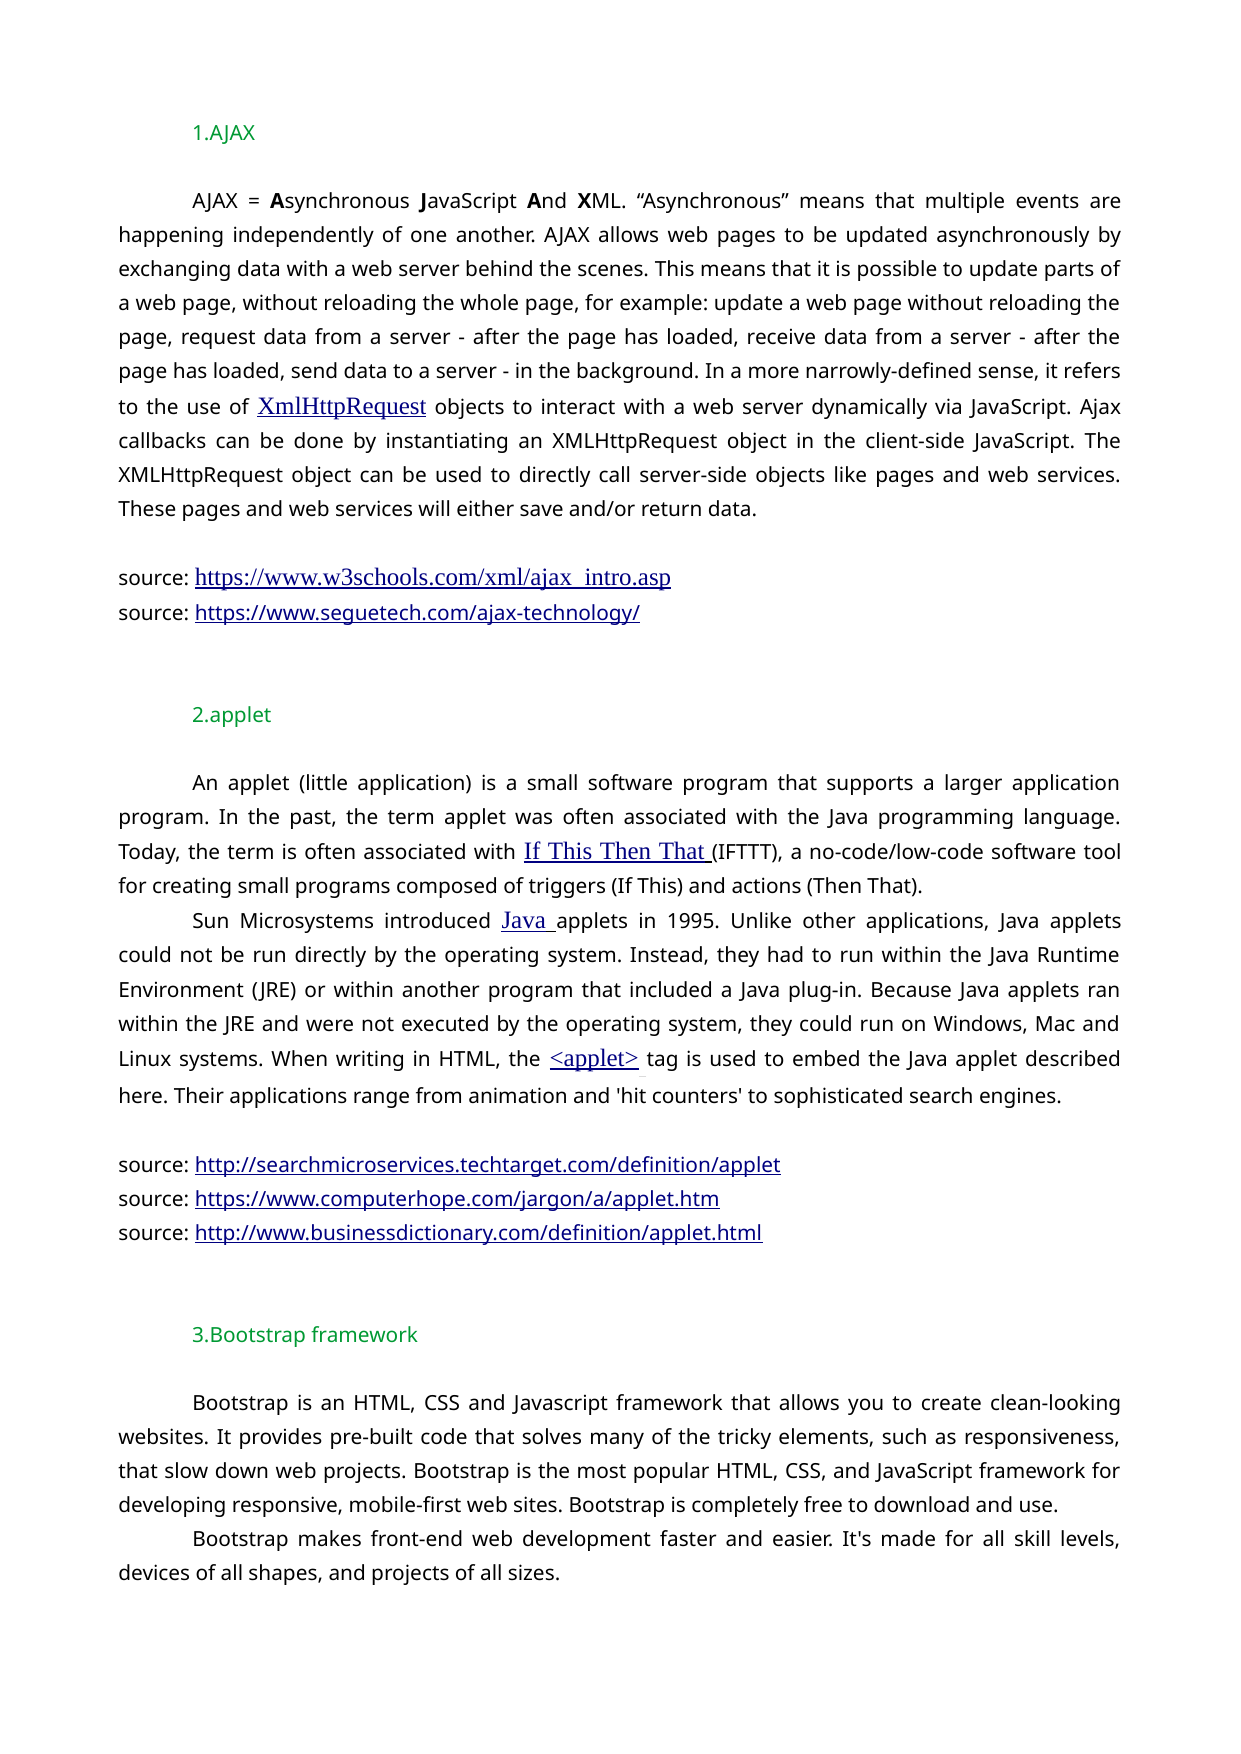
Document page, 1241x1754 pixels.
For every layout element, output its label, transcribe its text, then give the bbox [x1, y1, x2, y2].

text An applet (little application) is a small software program that supports a larger application program. In the past, the term applet was often associated with the Java programming language. Today, the term is often associated with If This Then That (IFTTT), a no-code/low-code software tool for creating small programs composed of triggers (If This) and actions (Then That). [118, 768, 1122, 900]
text Sun Microsystems introduced Java applets in 1995. Unlike other applications, Java applets could not be run directly by the operating system. Instead, they had to run within the Java Runtime Environment (JRE) or within another program that included a Java plug-in. Because Java applets ran within the JRE and were not executed by the operating system, they could run on Windows, Mac and Linux systems. When writing in HTML, the <applet> tag is used to embed the Java applet described here. Their applications range from animation and 'hit counters' to sophisticated search engines. [118, 906, 1122, 1110]
text source: https://www.seguetech.com/ajax-technology/ [118, 598, 1122, 626]
list applet [118, 700, 1122, 728]
text source: http://www.businessdictionary.com/definition/applet.html [118, 1218, 1122, 1246]
text source: https://www.computerhope.com/jargon/a/applet.htm [118, 1184, 1122, 1212]
list AJAX [118, 118, 1122, 147]
text source: https://www.w3schools.com/xml/ajax_intro.asp [118, 562, 1122, 592]
text source: http://searchmicroservices.techtarget.com/definition/applet [118, 1150, 1122, 1178]
text Bootstrap is an HTML, CSS and Javascript framework that allows you to create clean-looking websites. It provides pre-built code that solves many of the tricky elements, such as responsiveness, that slow down web projects. Bootstrap is the most popular HTML, CSS, and JavaScript framework for developing responsive, mobile-first web sites. Bootstrap is completely free to download and use. [118, 1388, 1122, 1519]
list Bootstrap framework [118, 1320, 1122, 1348]
text Bootstrap makes front-end web development faster and easier. It's made for all skill levels, devices of all shapes, and projects of all sizes. [118, 1524, 1122, 1587]
text AJAX = Asynchronous JavaScript And XML. “Asynchronous” means that multiple events are happening independently of one another. AJAX allows web pages to be updated asynchronously by exchanging data with a web server behind the scenes. This means that it is possible to update parts of a web page, without reloading the whole page, for example: update a web page without reloading the page, request data from a server - after the page has loaded, receive data from a server - after the page has loaded, send data to a server - in the background. In a more narrowly-defined sense, it refers to the use of XmlHttpRequest objects to interact with a web server dynamically via JavaScript. Ajax callbacks can be done by instantiating an XMLHttpRequest object in the client-side JavaScript. The XMLHttpRequest object can be used to directly call server-side objects like pages and web services. These pages and web services will either save and/or return data. [118, 186, 1122, 522]
